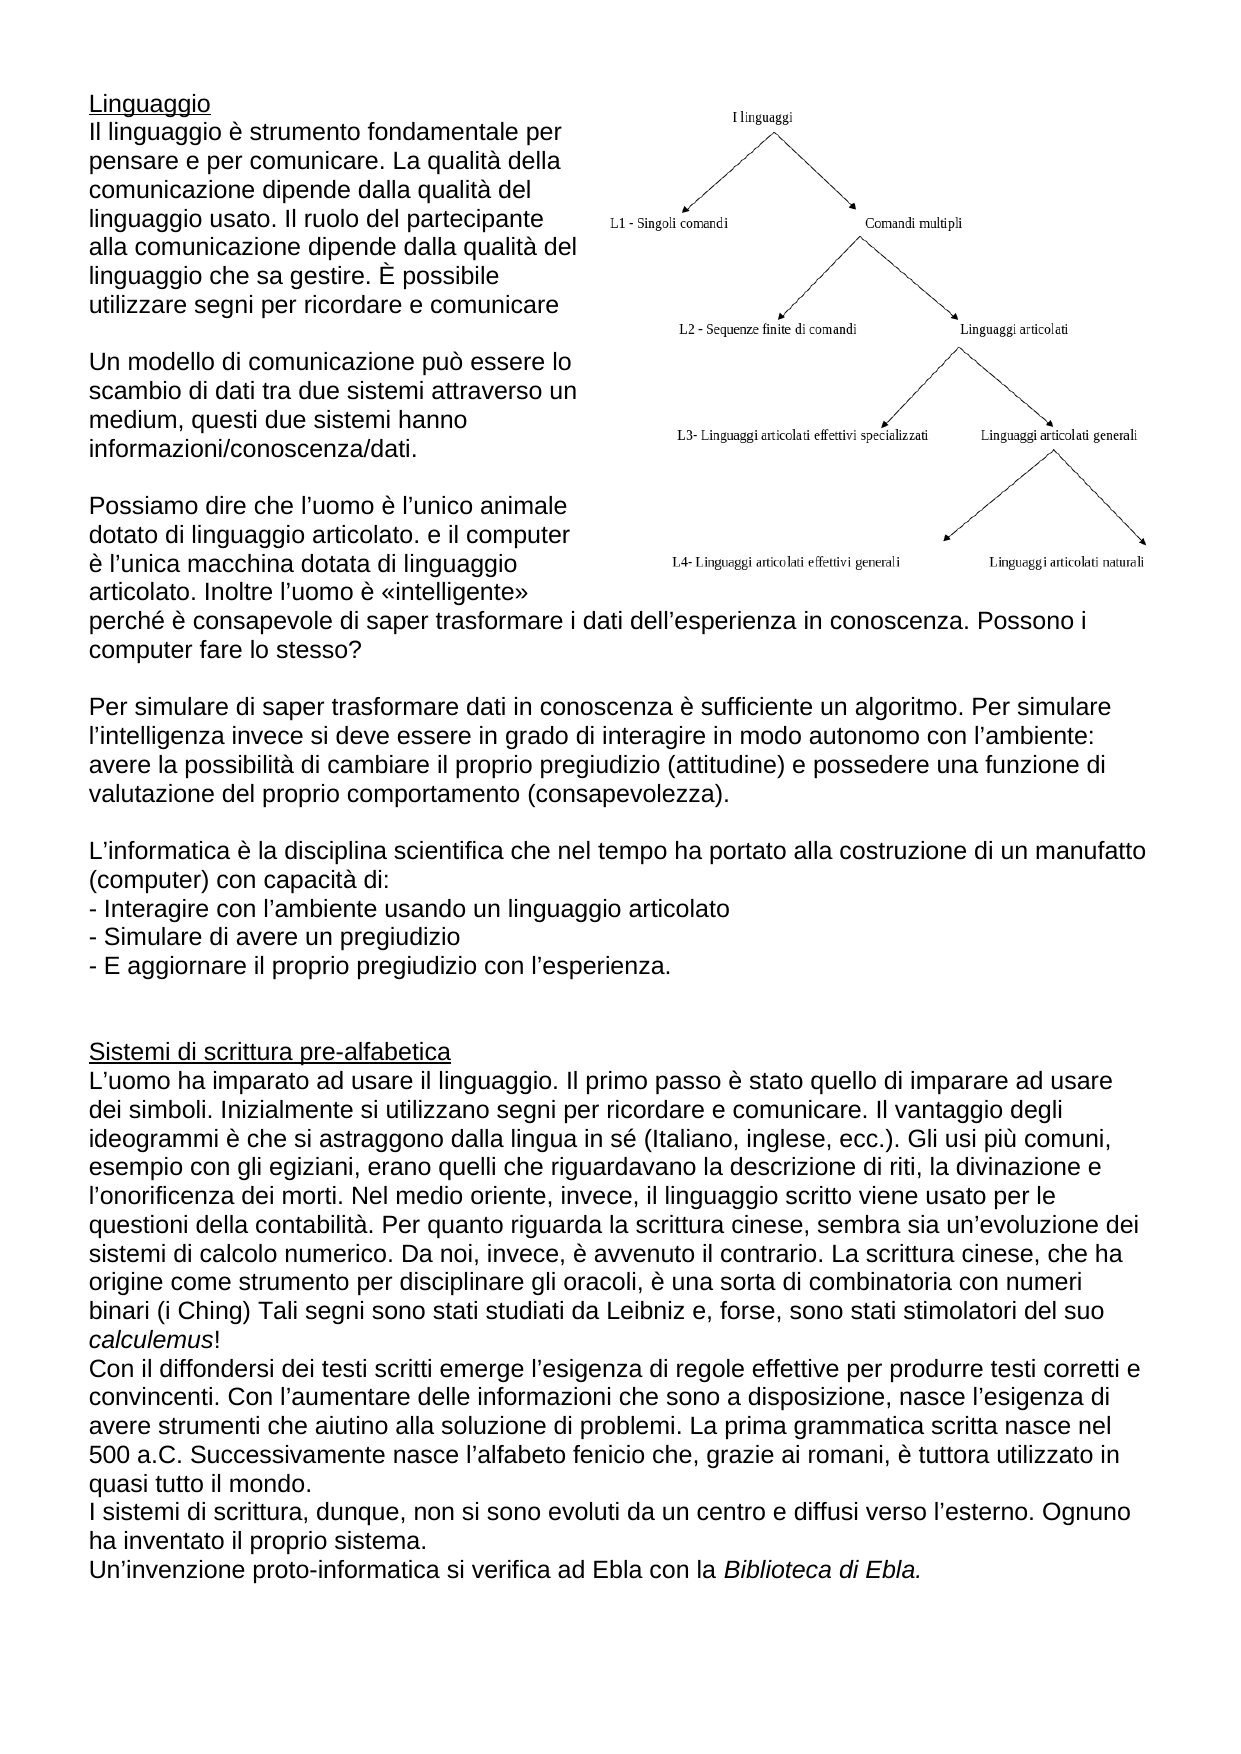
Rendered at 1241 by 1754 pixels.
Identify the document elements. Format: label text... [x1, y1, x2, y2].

text - Simulare di avere un pregiudizio [88, 922, 1152, 951]
text Con il diffondersi dei testi scritti emerge l’esigenza di regole effettive per produrre testi corretti e convincenti. Con l’aumentare delle informazioni che sono a disposizione, nasce l’esigenza di avere strumenti che aiutino alla soluzione di problemi. La prima grammatica scritta nasce nel 500 a.C. Successivamente nasce l’alfabeto fenicio che, grazie ai romani, è tuttora utilizzato in quasi tutto il mondo. [88, 1353, 1152, 1497]
text Linguaggio [88, 88, 1152, 117]
text Il linguaggio è strumento fondamentale per pensare e per comunicare. La qualità della comunicazione dipende dalla qualità del linguaggio usato. Il ruolo del partecipante alla comunicazione dipende dalla qualità del linguaggio che sa gestire. È possibile utilizzare segni per ricordare e comunicare [88, 117, 602, 318]
text Sistemi di scrittura pre-alfabetica [88, 1037, 1152, 1066]
text Possiamo dire che l’uomo è l’unico animale dotato di linguaggio articolato. e il computer è l’unica macchina dotata di linguaggio articolato. Inoltre l’uomo è «intelligente» perché è consapevole di saper trasformare i dati dell’esperienza in conoscenza. Possono i computer fare lo stesso? [88, 491, 1152, 663]
picture [602, 107, 1161, 575]
text L’informatica è la disciplina scientifica che nel tempo ha portato alla costruzione di un manufatto (computer) con capacità di: [88, 836, 1152, 893]
text Un modello di comunicazione può essere lo scambio di dati tra due sistemi attraverso un medium, questi due sistemi hanno informazioni/conoscenza/dati. [88, 347, 602, 462]
text - Interagire con l’ambiente usando un linguaggio articolato [88, 893, 1152, 922]
text I sistemi di scrittura, dunque, non si sono evoluti da un centro e diffusi verso l’esterno. Ognuno ha inventato il proprio sistema. [88, 1497, 1152, 1555]
text - E aggiornare il proprio pregiudizio con l’esperienza. [88, 951, 1152, 980]
text Un’invenzione proto-informatica si verifica ad Ebla con la Biblioteca di Ebla. [88, 1555, 1152, 1583]
text L’uomo ha imparato ad usare il linguaggio. Il primo passo è stato quello di imparare ad usare dei simboli. Inizialmente si utilizzano segni per ricordare e comunicare. Il vantaggio degli ideogrammi è che si astraggono dalla lingua in sé (Italiano, inglese, ecc.). Gli usi più comuni, esempio con gli egiziani, erano quelli che riguardavano la descrizione di riti, la divinazione e l’onorificenza dei morti. Nel medio oriente, invece, il linguaggio scritto viene usato per le questioni della contabilità. Per quanto riguarda la scrittura cinese, sembra sia un’evoluzione dei sistemi di calcolo numerico. Da noi, invece, è avvenuto il contrario. La scrittura cinese, che ha origine come strumento per disciplinare gli oracoli, è una sorta di combinatoria con numeri binari (i Ching) Tali segni sono stati studiati da Leibniz e, forse, sono stati stimolatori del suo calculemus! [88, 1066, 1152, 1353]
text Per simulare di saper trasformare dati in conoscenza è sufficiente un algoritmo. Per simulare l’intelligenza invece si deve essere in grado di interagire in modo autonomo con l’ambiente: avere la possibilità di cambiare il proprio pregiudizio (attitudine) e possedere una funzione di valutazione del proprio comportamento (consapevolezza). [88, 692, 1152, 807]
